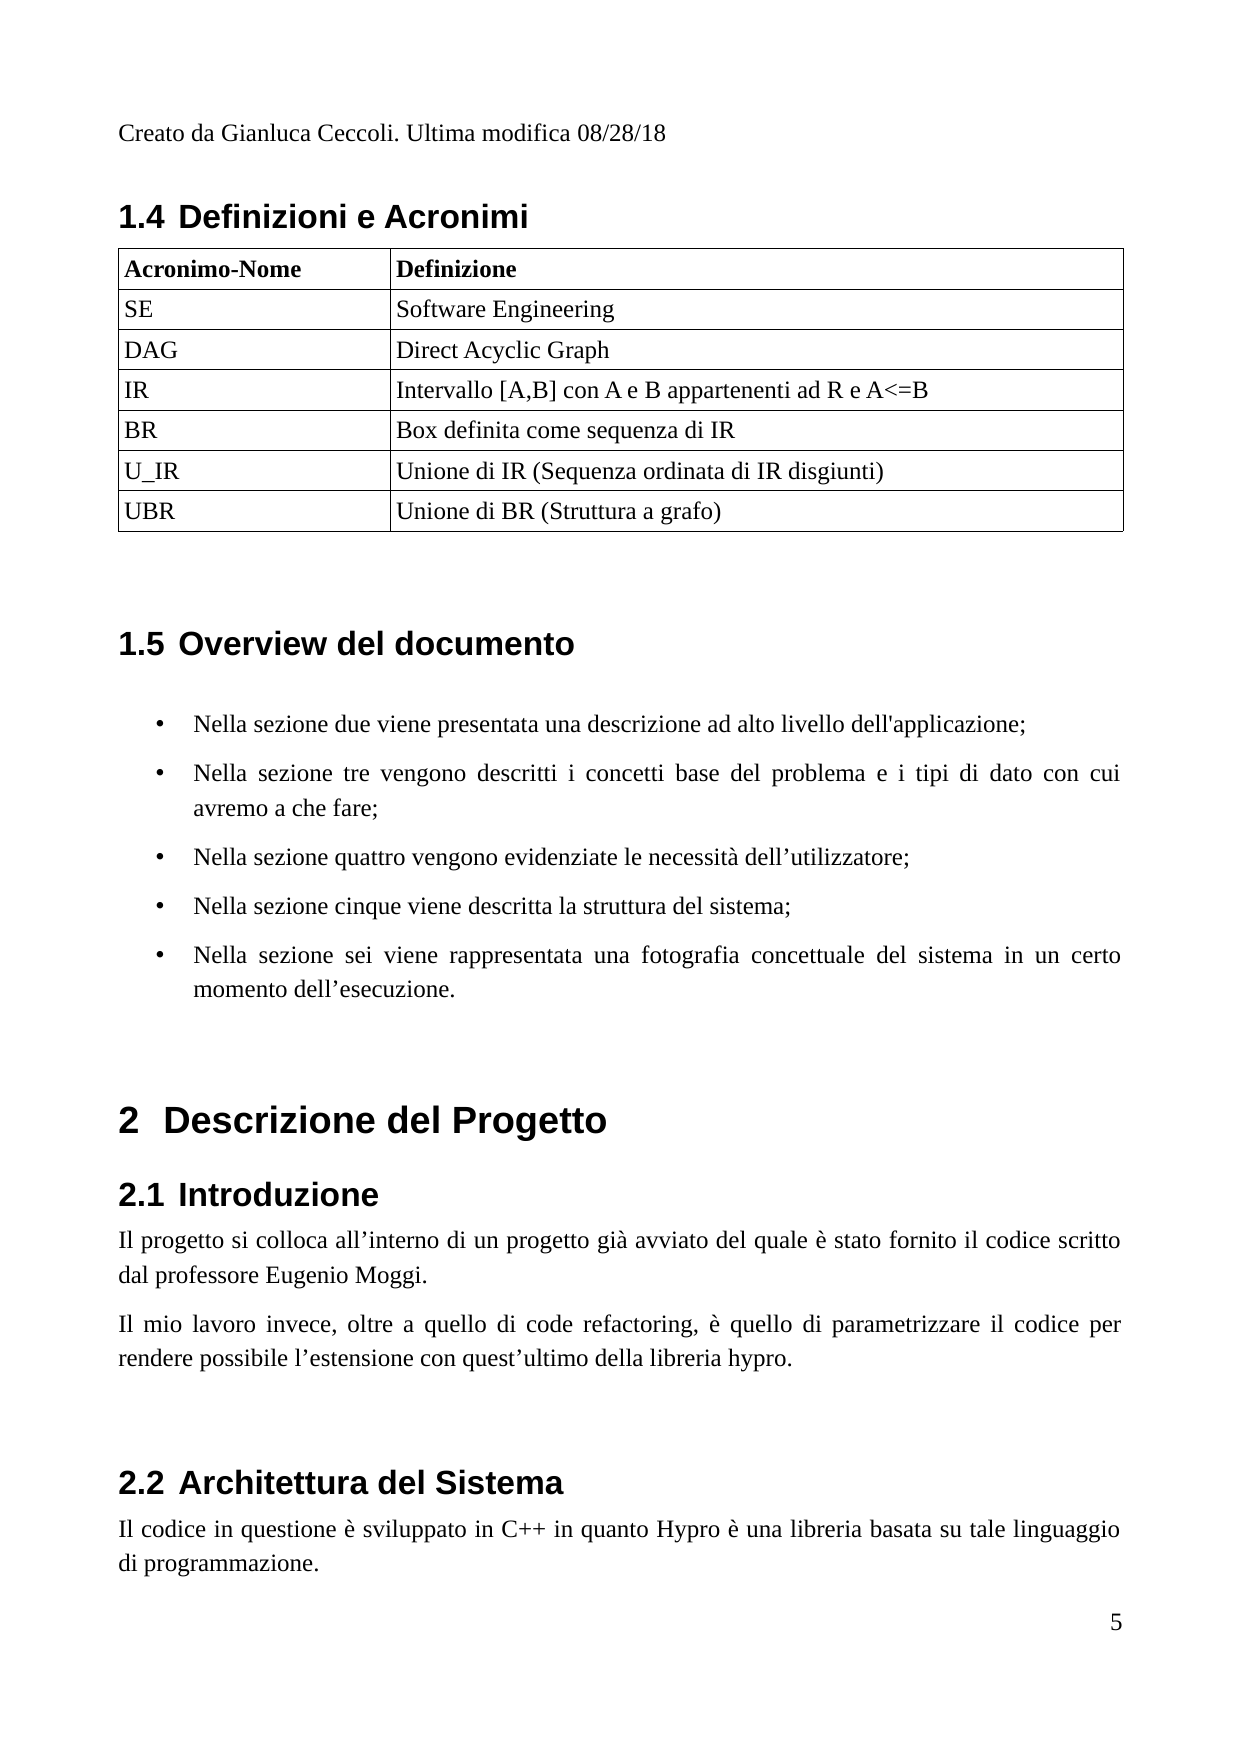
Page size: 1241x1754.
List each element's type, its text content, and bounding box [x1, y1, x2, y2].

text Il progetto si colloca all’interno di un progetto già avviato del quale è stato fornito il codice scritto dal professore Eugenio Moggi. [118, 1226, 1122, 1289]
table_header Definizione [391, 249, 1123, 289]
list Nella sezione due viene presentata una descrizione ad alto livello dell'applicazione; [156, 709, 1122, 738]
list Nella sezione quattro vengono evidenziate le necessità dell’utilizzatore; [156, 842, 1122, 870]
table_cell Direct Acyclic Graph [391, 330, 1123, 369]
subtitle Overview del documento [118, 623, 1122, 662]
table_cell BR [119, 411, 390, 450]
subtitle Introduzione [118, 1174, 1122, 1213]
table_cell Intervallo [A,B] con A e B appartenenti ad R e A<=B [391, 370, 1123, 409]
list Nella sezione cinque viene descritta la struttura del sistema; [156, 891, 1122, 919]
subtitle Definizioni e Acronimi [118, 197, 1122, 236]
text Il mio lavoro invece, oltre a quello di code refactoring, è quello di parametrizzare il codice per rendere possibile l’estensione con quest’ultimo della libreria hypro. [118, 1309, 1122, 1372]
list Nella sezione tre vengono descritti i concetti base del problema e i tipi di dato con cui avremo a che fare; [156, 758, 1122, 821]
table_cell UBR [119, 491, 390, 531]
table_cell IR [119, 370, 390, 409]
table_cell Unione di BR (Struttura a grafo) [391, 491, 1123, 531]
table_cell Box definita come sequenza di IR [391, 411, 1123, 450]
table_cell DAG [119, 330, 390, 369]
table_cell Unione di IR (Sequenza ordinata di IR disgiunti) [391, 451, 1123, 490]
table_cell U_IR [119, 451, 390, 490]
subtitle Descrizione del Progetto [118, 1097, 1122, 1141]
text Il codice in questione è sviluppato in C++ in quanto Hypro è una libreria basata su tale linguaggio di programmazione. [118, 1514, 1122, 1577]
list Nella sezione sei viene rappresentata una fotografia concettuale del sistema in un certo momento dell’esecuzione. [156, 940, 1122, 1003]
subtitle Architettura del Sistema [118, 1462, 1122, 1501]
table_header Acronimo-Nome [119, 249, 390, 289]
table_cell SE [119, 290, 390, 329]
table_cell Software Engineering [391, 290, 1123, 329]
